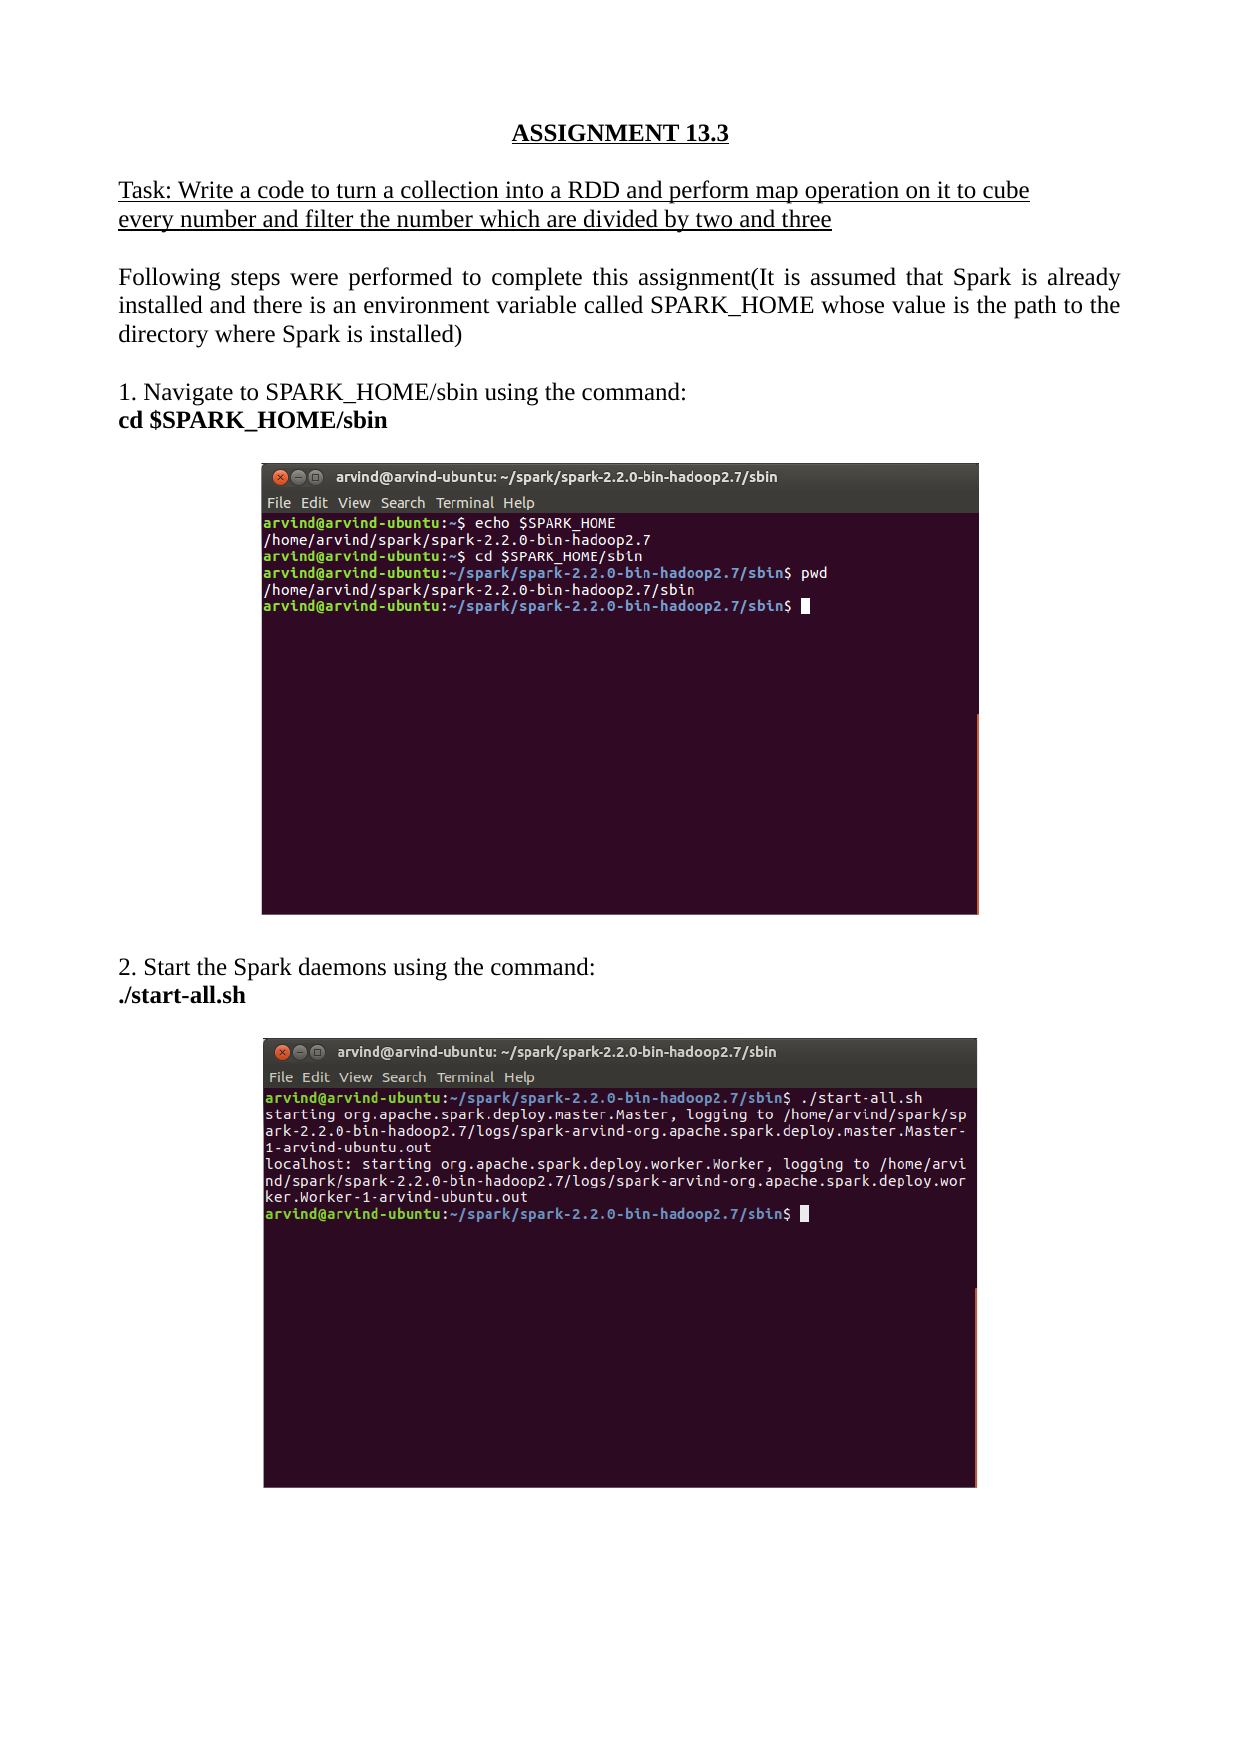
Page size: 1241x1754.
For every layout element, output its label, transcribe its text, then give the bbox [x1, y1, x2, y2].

text 2. Start the Spark daemons using the command: [118, 952, 1122, 981]
text cd $SPARK_HOME/sbin [118, 406, 1122, 434]
text 1. Navigate to SPARK_HOME/sbin using the command: [118, 377, 1122, 406]
text ./start-all.sh [118, 981, 1122, 1009]
text Task: Write a code to turn a collection into a RDD and perform map operation on it to cube [118, 176, 1122, 204]
text Following steps were performed to complete this assignment(It is assumed that Spark is already installed and there is an environment variable called SPARK_HOME whose value is the path to the directory where Spark is installed) [118, 262, 1122, 348]
text every number and filter the number which are divided by two and three [118, 204, 1122, 233]
text ASSIGNMENT 13.3 [118, 118, 1122, 147]
